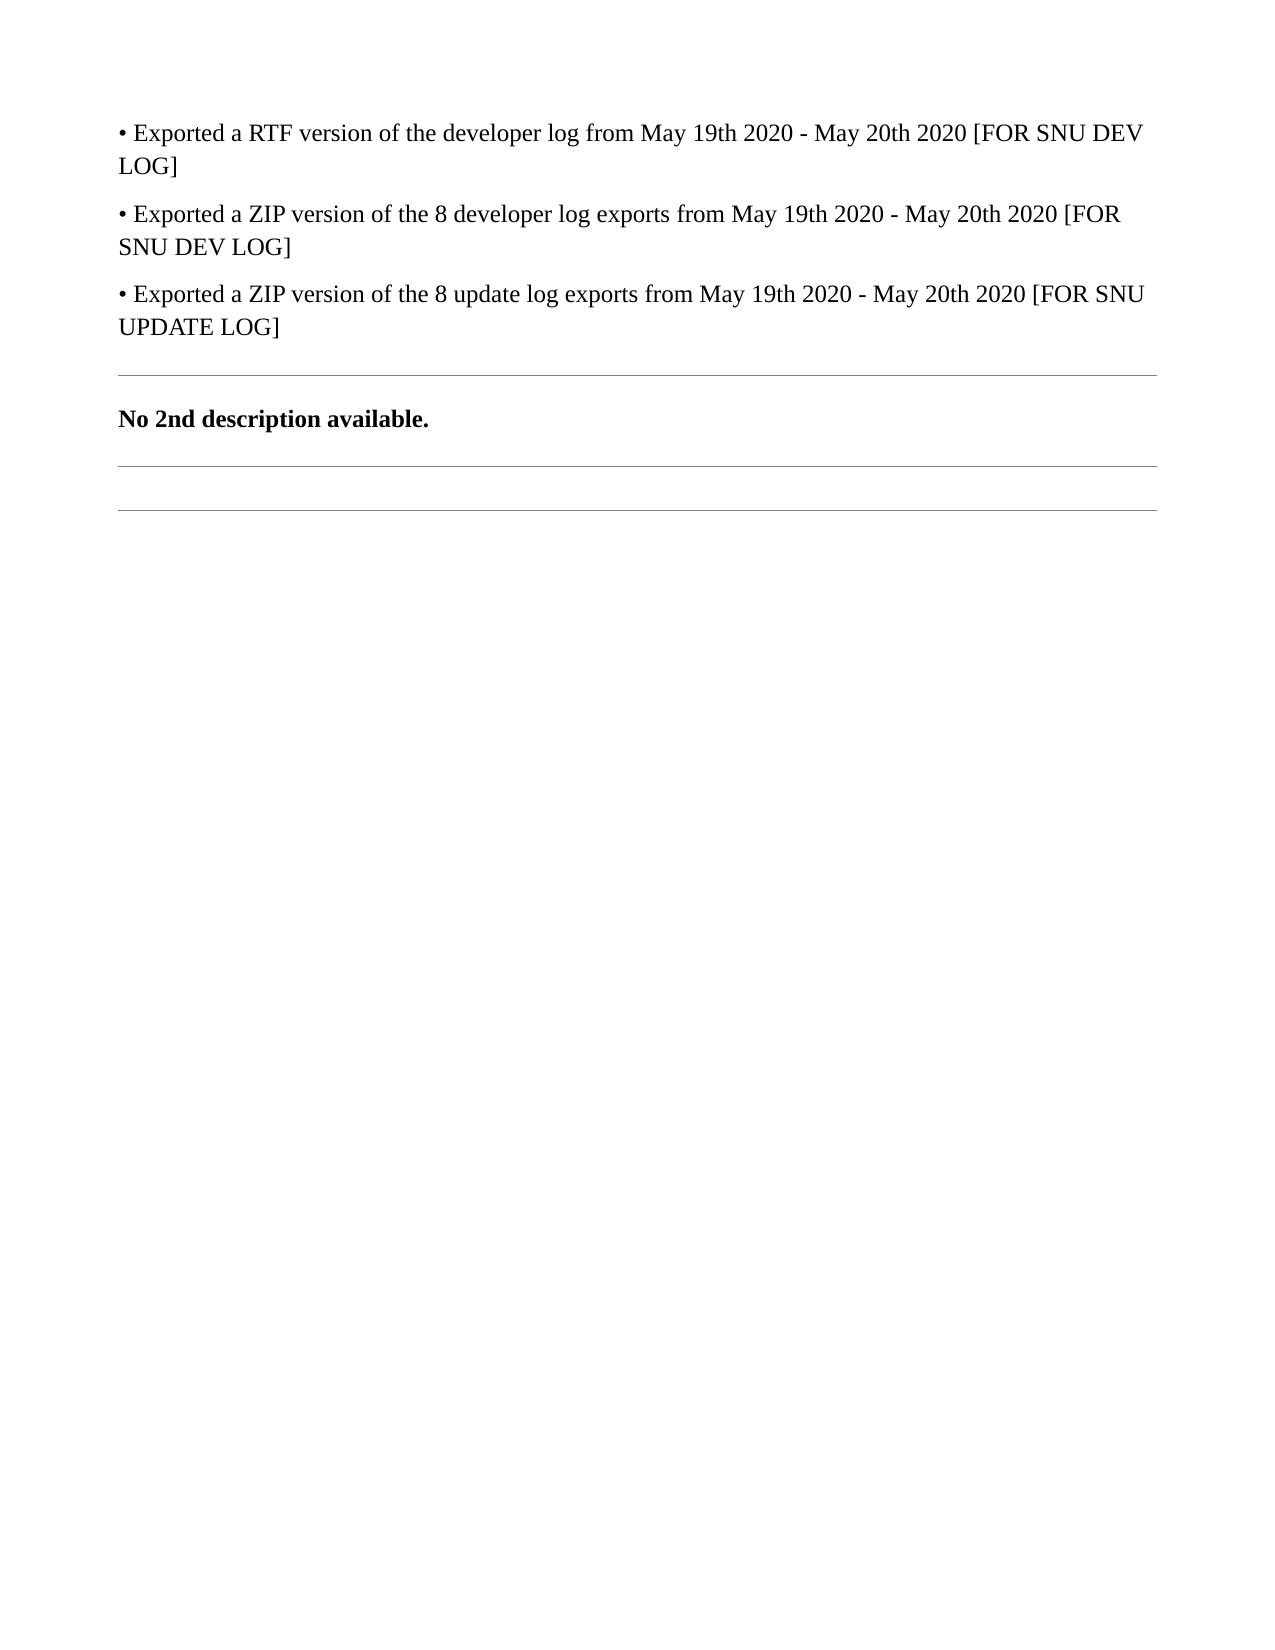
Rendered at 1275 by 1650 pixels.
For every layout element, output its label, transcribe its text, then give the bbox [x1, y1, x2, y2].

text • Exported a RTF version of the developer log from May 19th 2020 - May 20th 2020 [FOR SNU DEV LOG] [118, 118, 1157, 180]
text No 2nd description available. [118, 404, 1157, 433]
text • Exported a ZIP version of the 8 developer log exports from May 19th 2020 - May 20th 2020 [FOR SNU DEV LOG] [118, 199, 1157, 261]
text • Exported a ZIP version of the 8 update log exports from May 19th 2020 - May 20th 2020 [FOR SNU UPDATE LOG] [118, 279, 1157, 341]
